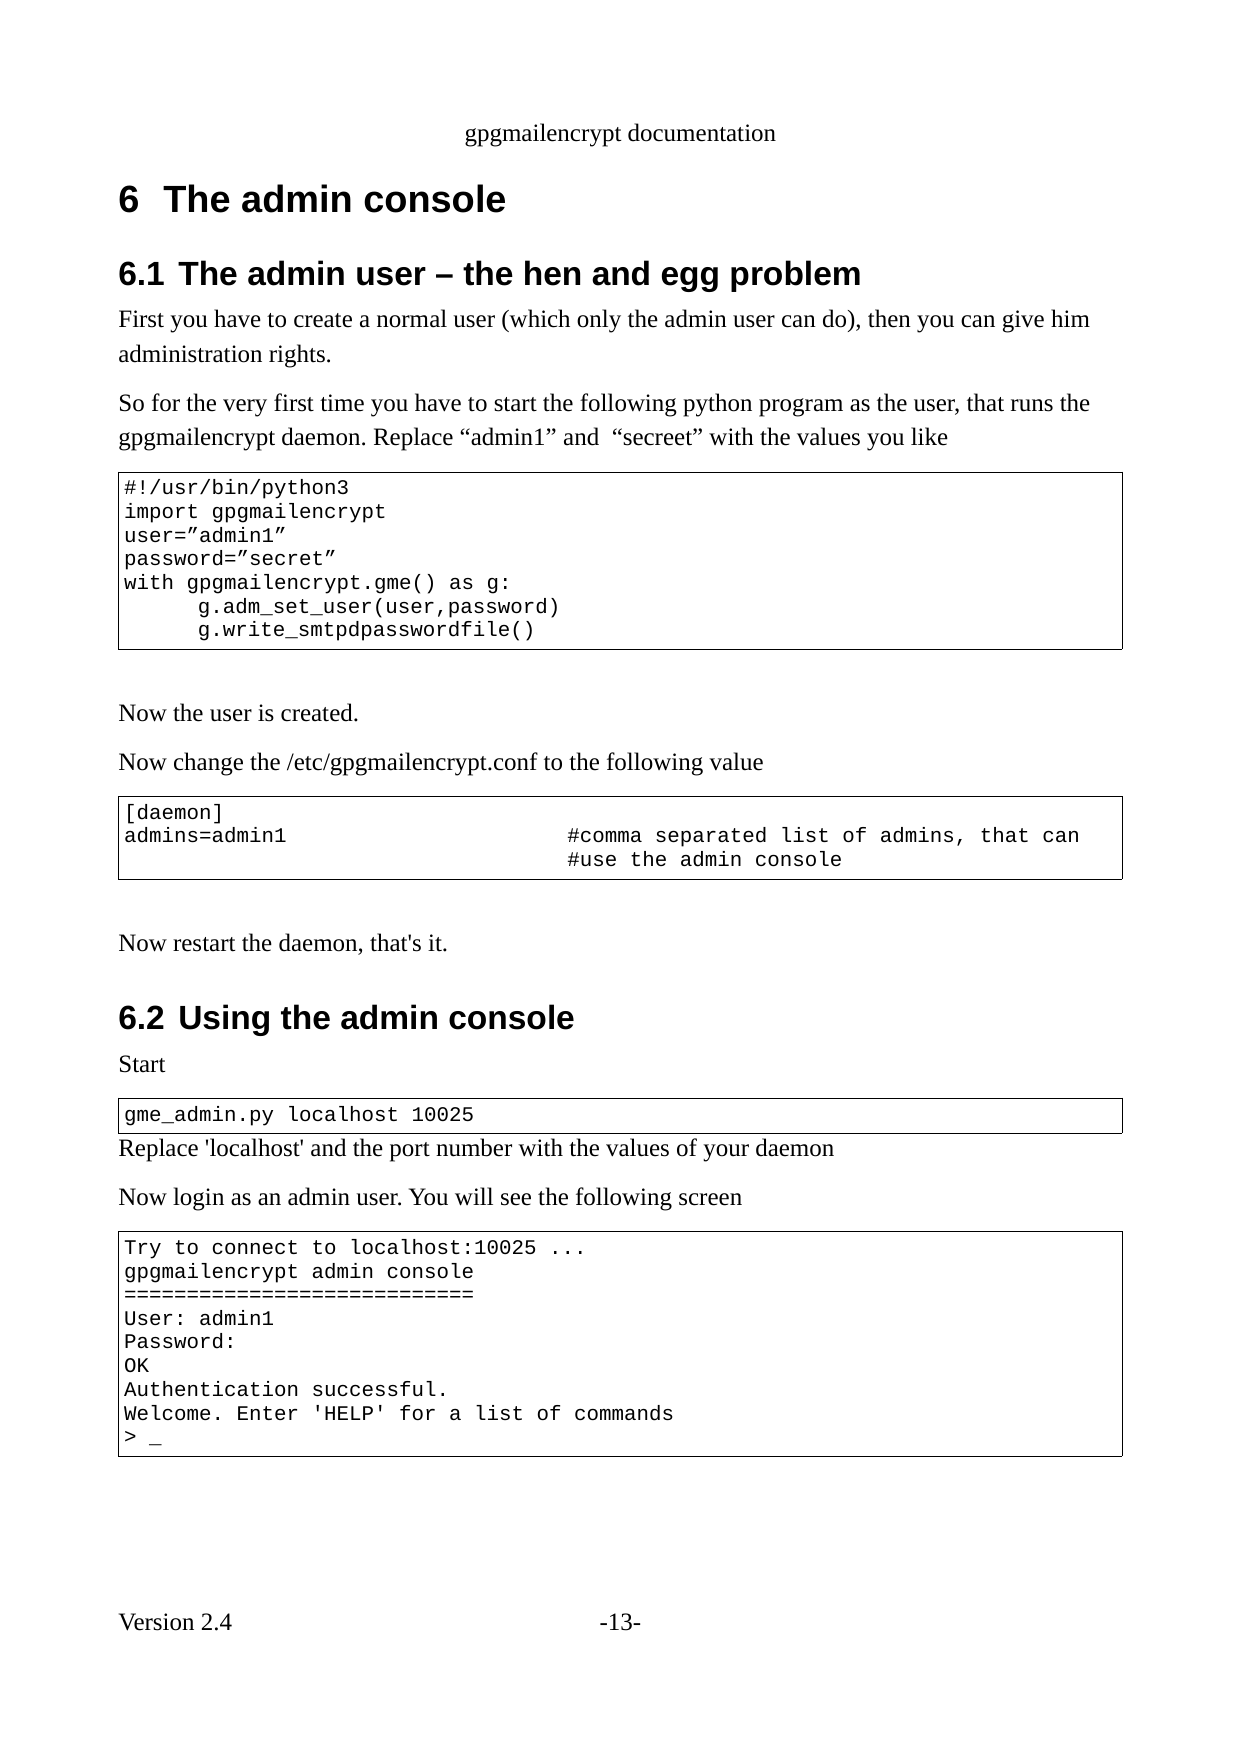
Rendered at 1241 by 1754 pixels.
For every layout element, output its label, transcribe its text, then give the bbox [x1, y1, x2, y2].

text Now the user is created. [118, 698, 1122, 727]
text Now restart the daemon, that's it. [118, 928, 1122, 956]
table_header #!/usr/bin/python3 import gpgmailencrypt user=”admin1” password=”secret” with gpgmailencrypt.gme() as g: g.adm_set_user(user,password) g.write_smtpdpasswordfile() [119, 473, 1122, 649]
text Replace 'localhost' and the port number with the values of your daemon [118, 1134, 1122, 1162]
text Start [118, 1049, 1122, 1077]
table_header gme_admin.py localhost 10025 [119, 1099, 1122, 1133]
table_header Try to connect to localhost:10025 ... gpgmailencrypt admin console ============================ User: admin1 Password: OK Authentication successful. Welcome. Enter 'HELP' for a list of commands > _ [119, 1232, 1122, 1456]
subtitle The admin user – the hen and egg problem [118, 253, 1122, 292]
text First you have to create a normal user (which only the admin user can do), then you can give him administration rights. [118, 304, 1122, 368]
subtitle The admin console [118, 176, 1122, 220]
text So for the very first time you have to start the following python program as the user, that runs the gpgmailencrypt daemon. Replace “admin1” and “secreet” with the values you like [118, 388, 1122, 451]
subtitle Using the admin console [118, 997, 1122, 1036]
table_header [daemon] admins=admin1 #comma separated list of admins, that can #use the admin console [119, 797, 1122, 878]
text Now change the /etc/gpgmailencrypt.conf to the following value [118, 747, 1122, 776]
text Now login as an admin user. You will see the following screen [118, 1182, 1122, 1211]
